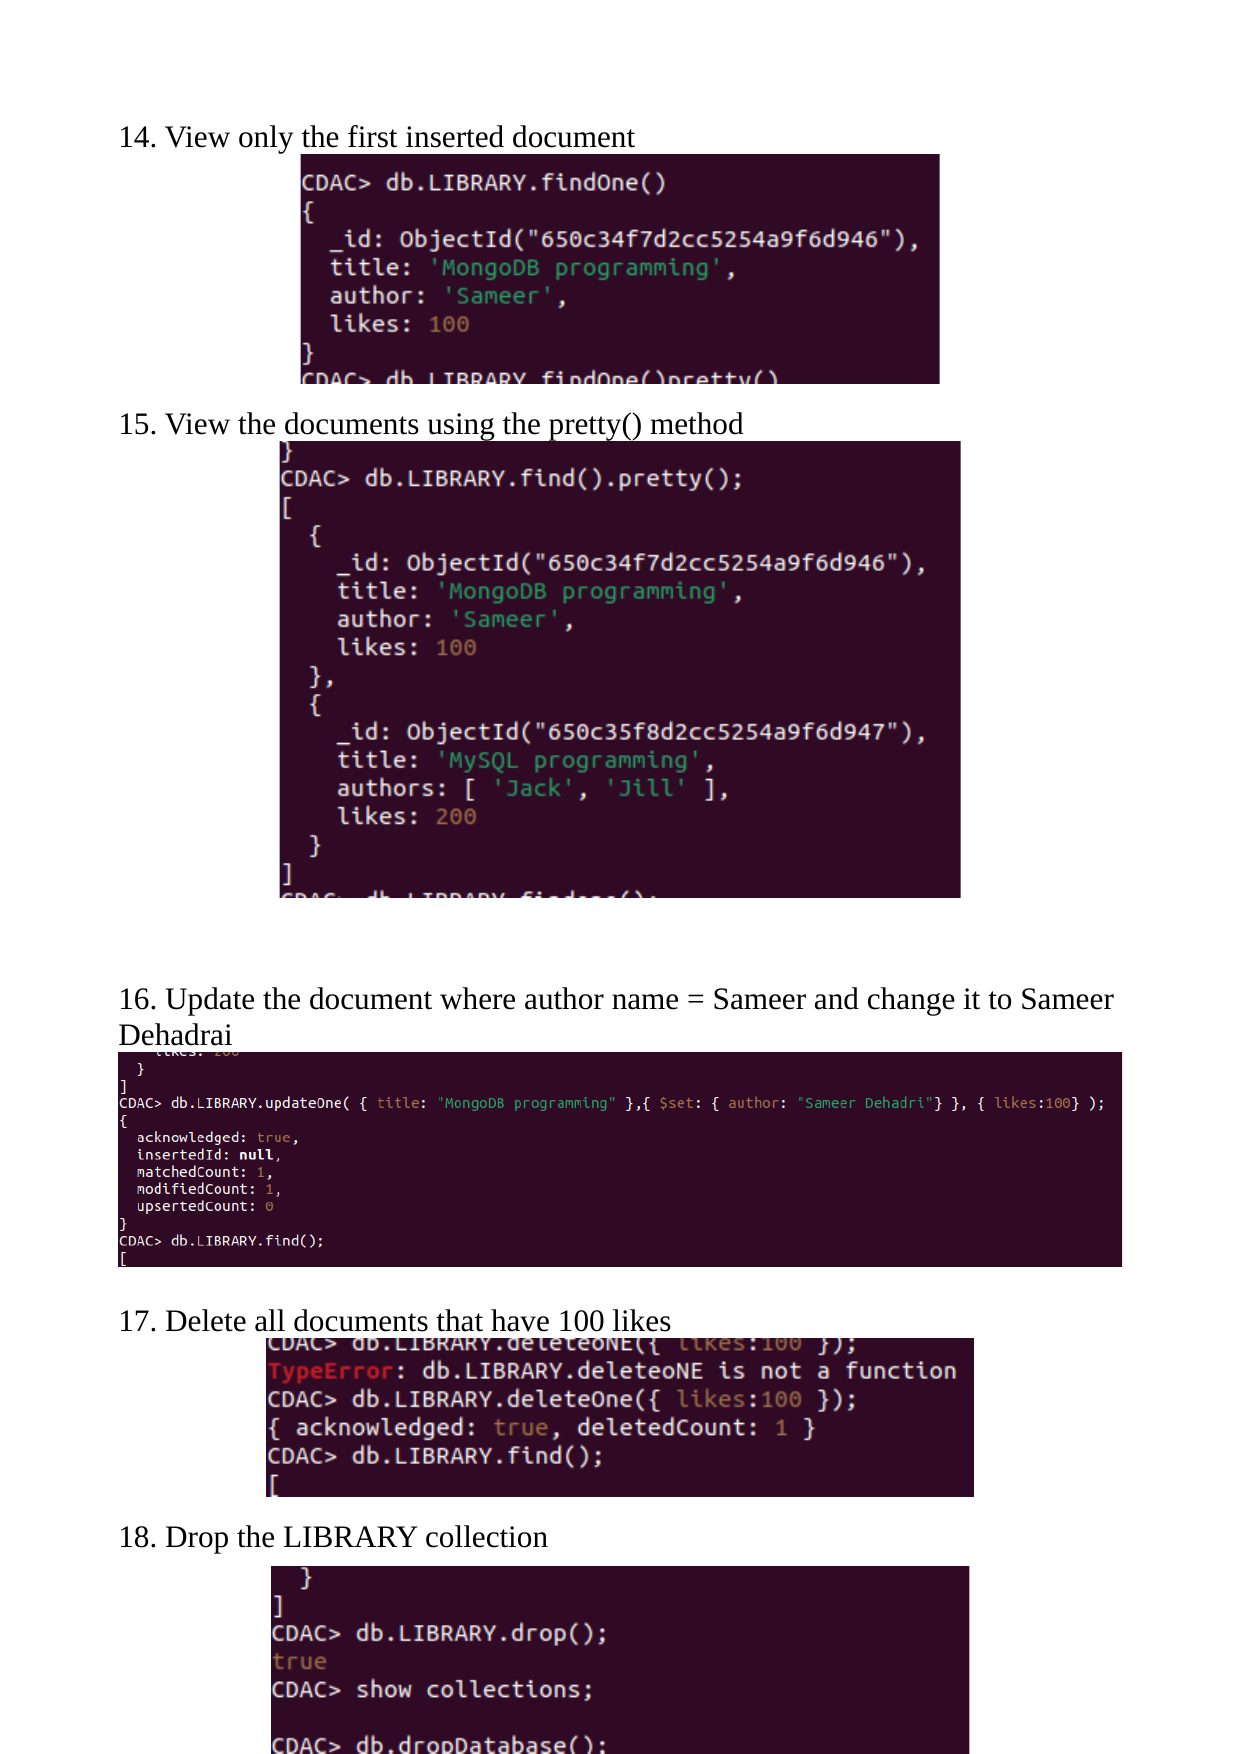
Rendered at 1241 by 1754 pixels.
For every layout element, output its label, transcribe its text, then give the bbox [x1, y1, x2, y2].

picture [279, 441, 961, 898]
picture [300, 154, 940, 384]
picture [271, 1566, 970, 1754]
text 15. View the documents using the pretty() method [118, 406, 1122, 442]
text 16. Update the document where author name = Sameer and change it to Sameer Dehadrai [118, 981, 1122, 1052]
text 14. View only the first inserted document [118, 118, 1122, 154]
text 17. Delete all documents that have 100 likes [118, 1302, 1122, 1338]
picture [118, 1052, 1123, 1267]
text 18. Drop the LIBRARY collection [118, 1518, 1122, 1554]
picture [266, 1338, 974, 1497]
